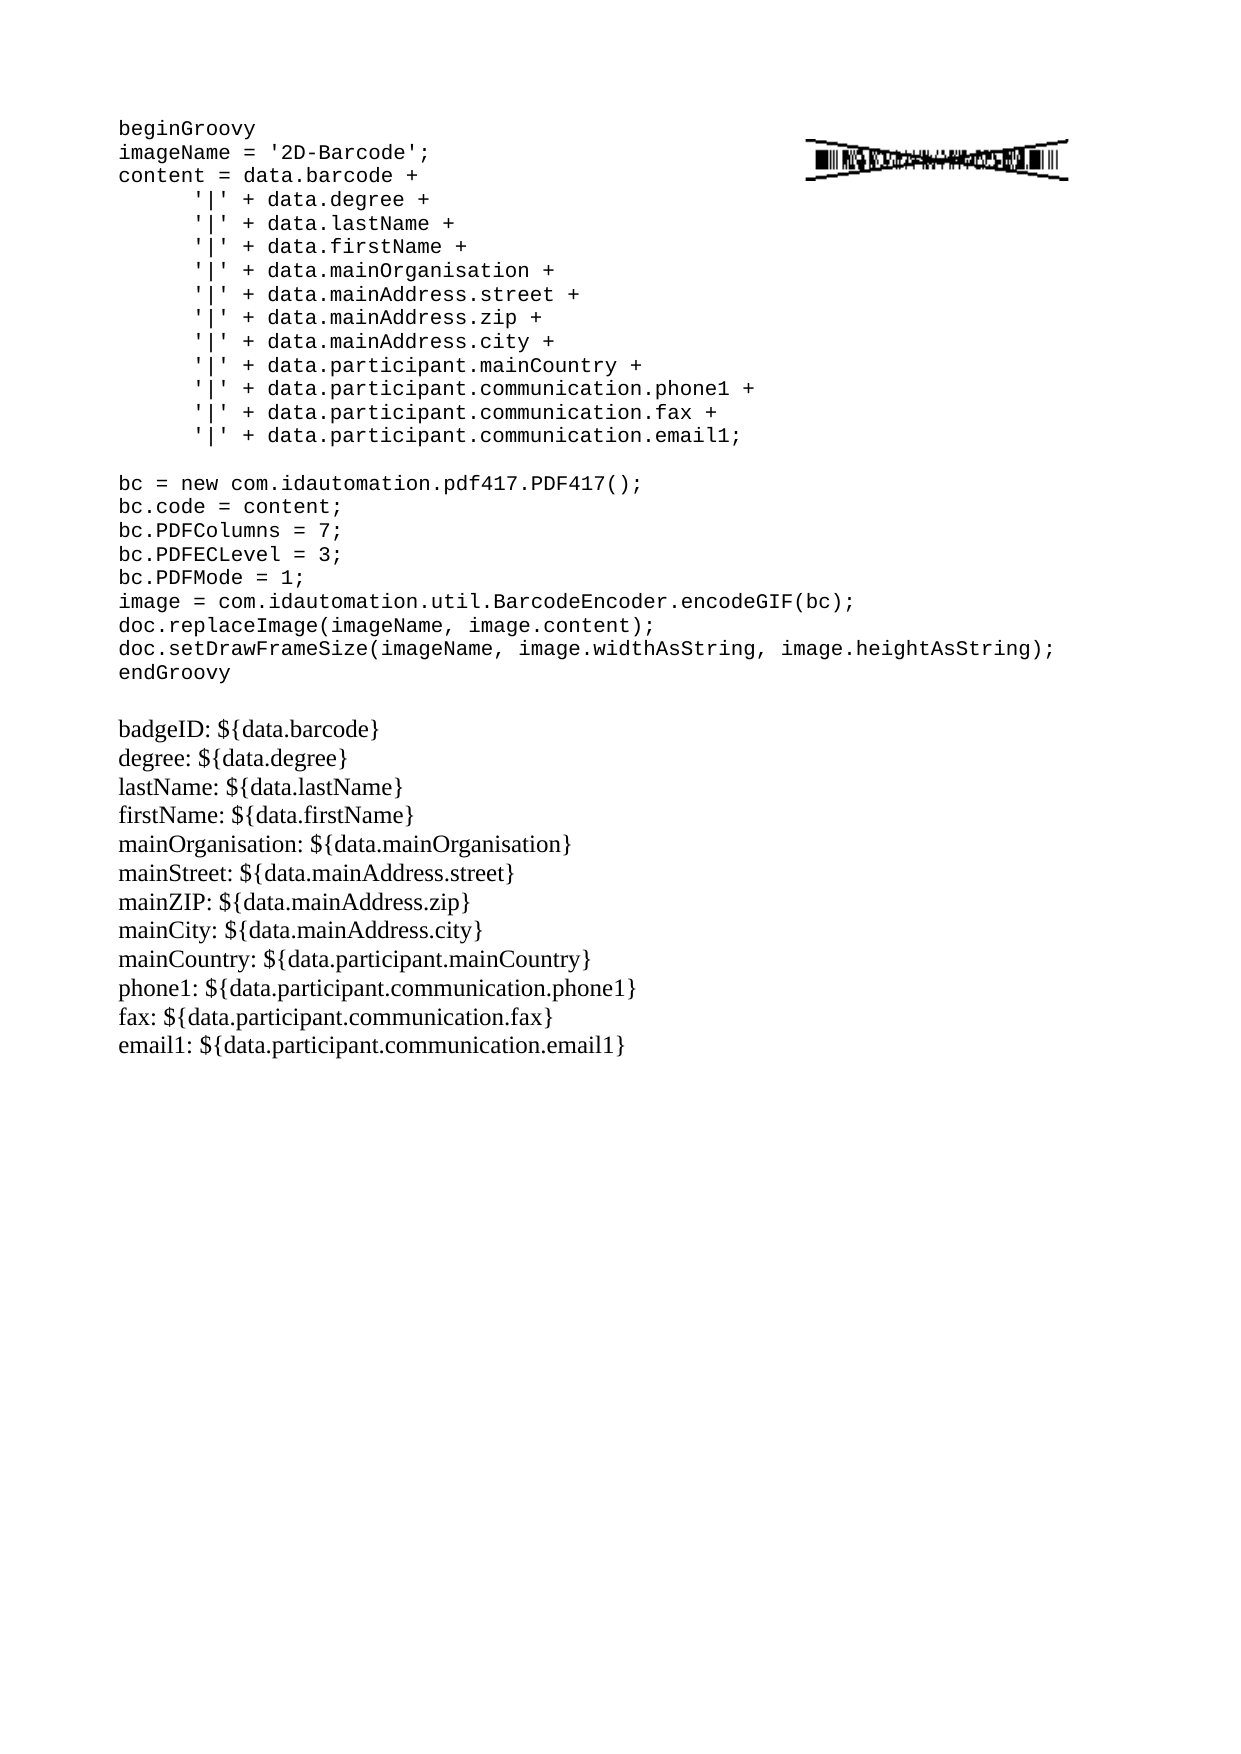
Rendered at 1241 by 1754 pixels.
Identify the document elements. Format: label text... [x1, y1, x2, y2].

picture [805, 139, 1069, 181]
text mainOrganisation: ${data.mainOrganisation} [118, 829, 1122, 858]
text endGroovy [118, 662, 1122, 686]
text '|' + data.mainOrganisation + [118, 260, 1122, 284]
text bc = new com.idautomation.pdf417.PDF417(); [118, 473, 1122, 496]
text bc.PDFColumns = 7; [118, 520, 1122, 544]
text '|' + data.mainAddress.zip + [118, 307, 1122, 331]
text '|' + data.firstName + [118, 236, 1122, 260]
text image = com.idautomation.util.BarcodeEncoder.encodeGIF(bc); [118, 591, 1122, 615]
text imageName = '2D-Barcode'; [118, 142, 805, 165]
text content = data.barcode + [118, 165, 1122, 189]
text doc.setDrawFrameSize(imageName, image.widthAsString, image.heightAsString); [118, 638, 1122, 662]
text bc.PDFMode = 1; [118, 567, 1122, 591]
text mainStreet: ${data.mainAddress.street} [118, 858, 1122, 887]
text mainZIP: ${data.mainAddress.zip} [118, 887, 1122, 916]
text phone1: ${data.participant.communication.phone1} [118, 973, 1122, 1002]
text '|' + data.participant.communication.fax + [118, 402, 1122, 426]
text doc.replaceImage(imageName, image.content); [118, 615, 1122, 638]
text '|' + data.lastName + [118, 213, 1122, 236]
text [1069, 142, 1122, 165]
text '|' + data.participant.mainCountry + [118, 354, 1122, 378]
text bc.code = content; [118, 496, 1122, 520]
text lastName: ${data.lastName} [118, 772, 1122, 801]
text '|' + data.participant.communication.email1; [118, 426, 1122, 449]
text '|' + data.participant.communication.phone1 + [118, 378, 1122, 402]
text fax: ${data.participant.communication.fax} [118, 1002, 1122, 1031]
text '|' + data.degree + [118, 189, 1122, 213]
text '|' + data.mainAddress.street + [118, 284, 1122, 307]
text mainCity: ${data.mainAddress.city} [118, 916, 1122, 944]
text firstName: ${data.firstName} [118, 801, 1122, 829]
text '|' + data.mainAddress.city + [118, 331, 1122, 354]
text degree: ${data.degree} [118, 743, 1122, 772]
text badgeID: ${data.barcode} [118, 714, 1122, 743]
text mainCountry: ${data.participant.mainCountry} [118, 944, 1122, 973]
text beginGroovy [118, 118, 1122, 142]
text bc.PDFECLevel = 3; [118, 544, 1122, 567]
text email1: ${data.participant.communication.email1} [118, 1031, 1122, 1059]
